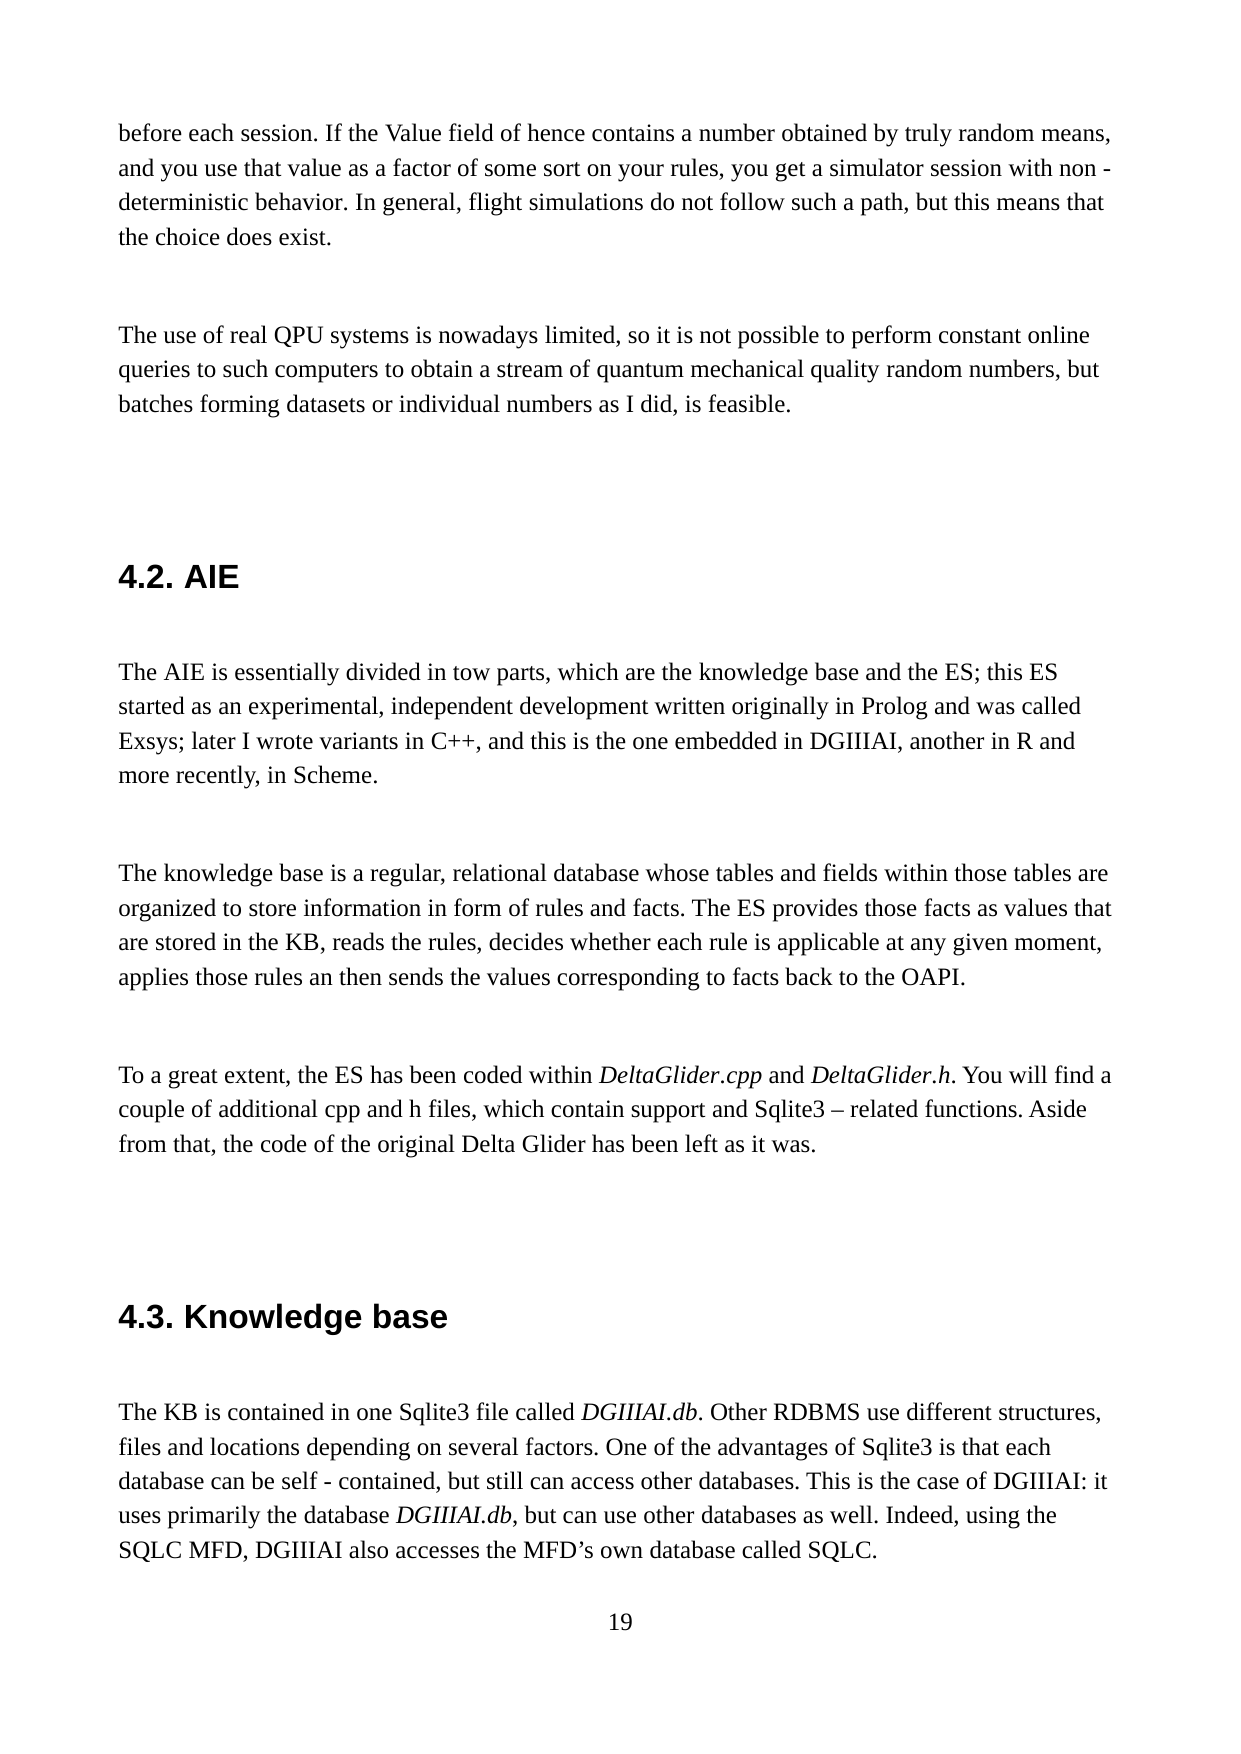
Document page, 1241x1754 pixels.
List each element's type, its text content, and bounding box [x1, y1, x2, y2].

subtitle 4.3. Knowledge base [118, 1297, 1122, 1336]
text before each session. If the Value field of hence contains a number obtained by truly random means, and you use that value as a factor of some sort on your rules, you get a simulator session with non - deterministic behavior. In general, flight simulations do not follow such a path, but this means that the choice does exist. [118, 118, 1122, 250]
text The KB is contained in one Sqlite3 file called DGIIIAI.db. Other RDBMS use different structures, files and locations depending on several factors. One of the advantages of Sqlite3 is that each database can be self - contained, but still can access other databases. This is the case of DGIIIAI: it uses primarily the database DGIIIAI.db, but can use other databases as well. Indeed, using the SQLC MFD, DGIIIAI also accesses the MFD’s own database called SQLC. [118, 1397, 1122, 1564]
text The use of real QPU systems is nowadays limited, so it is not possible to perform constant online queries to such computers to obtain a stream of quantum mechanical quality random numbers, but batches forming datasets or individual numbers as I did, is feasible. [118, 320, 1122, 417]
text The AIE is essentially divided in tow parts, which are the knowledge base and the ES; this ES started as an experimental, independent development written originally in Prolog and was called Exsys; later I wrote variants in C++, and this is the one embedded in DGIIIAI, another in R and more recently, in Scheme. [118, 657, 1122, 789]
subtitle 4.2. AIE [118, 557, 1122, 595]
text The knowledge base is a regular, relational database whose tables and fields within those tables are organized to store information in form of rules and facts. The ES provides those facts as values that are stored in the KB, reads the rules, decides whether each rule is applicable at any given moment, applies those rules an then sends the values corresponding to facts back to the OAPI. [118, 858, 1122, 991]
text To a great extent, the ES has been coded within DeltaGlider.cpp and DeltaGlider.h. You will find a couple of additional cpp and h files, which contain support and Sqlite3 – related functions. Aside from that, the code of the original Delta Glider has been left as it was. [118, 1060, 1122, 1158]
